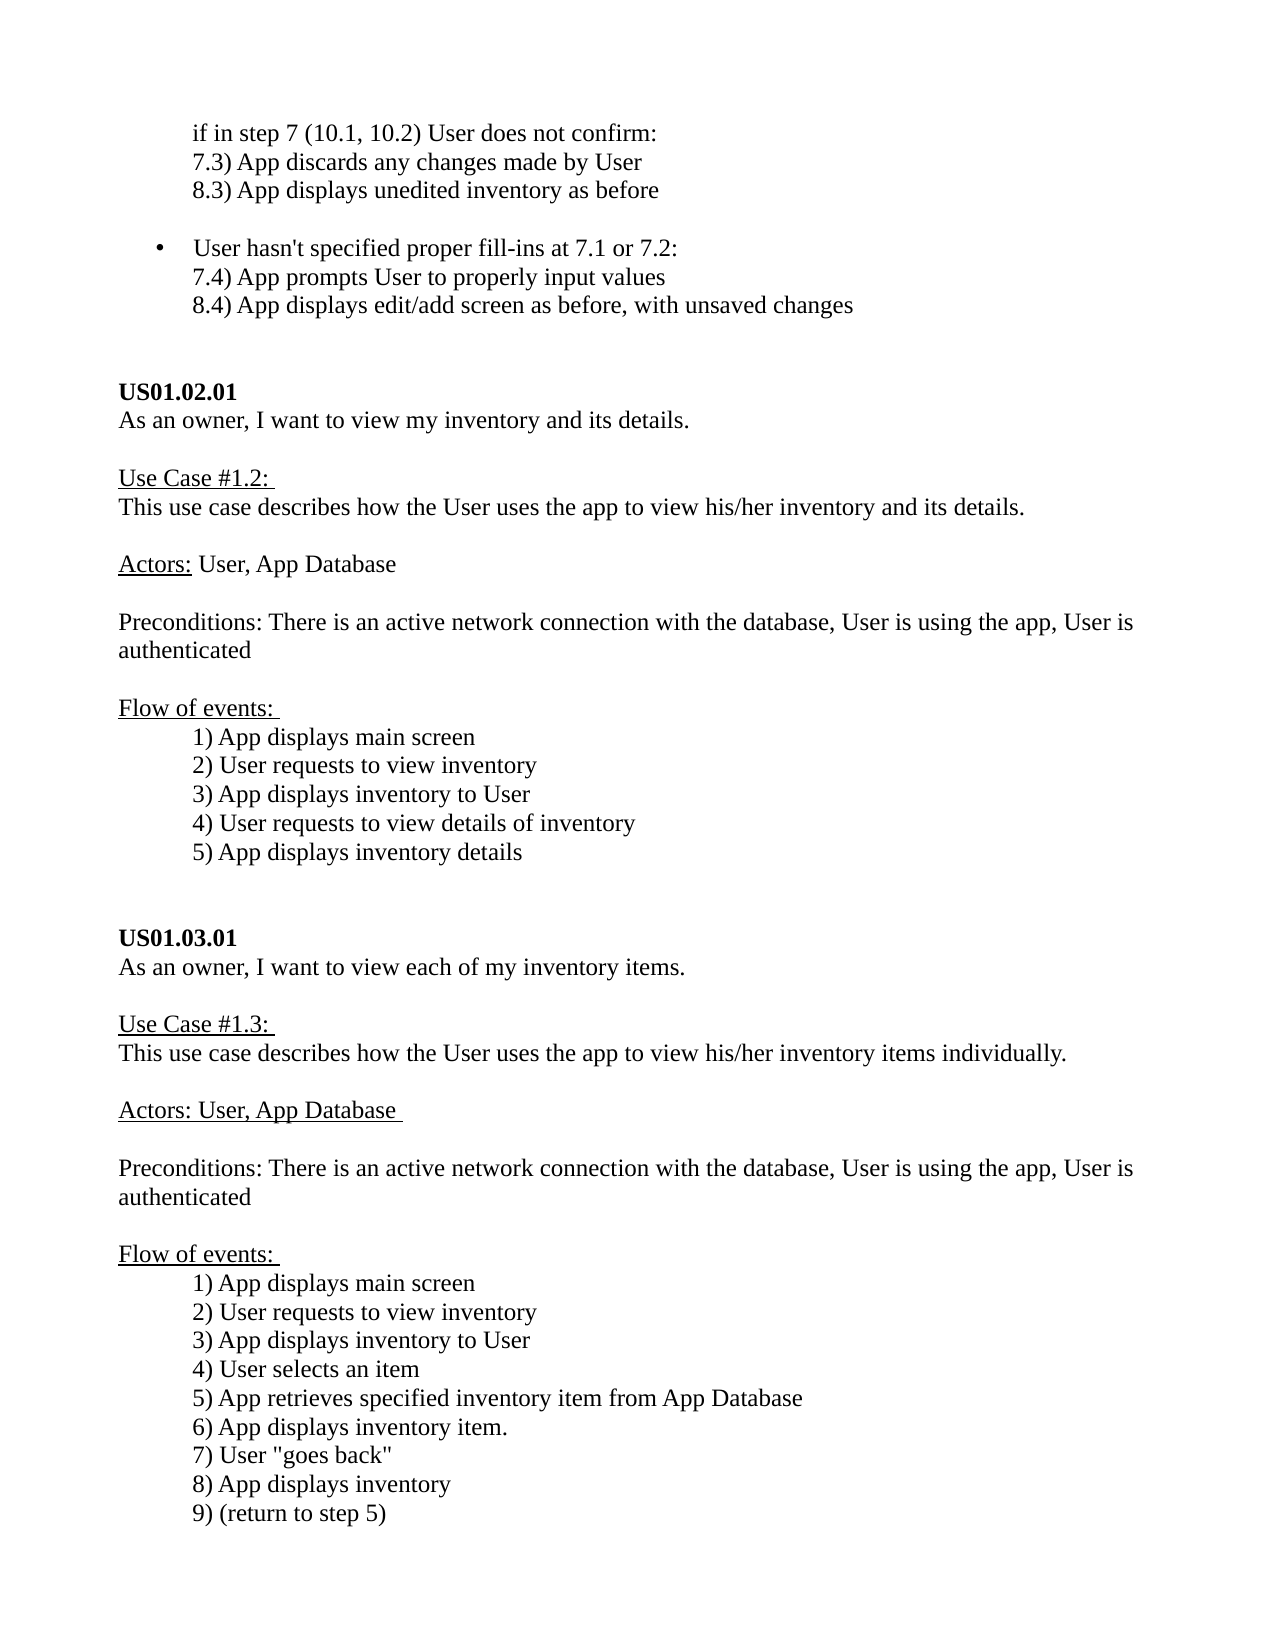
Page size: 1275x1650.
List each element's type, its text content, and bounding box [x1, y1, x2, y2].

text 9) (return to step 5) [118, 1498, 1157, 1527]
text 7.3) App discards any changes made by User [118, 147, 1157, 176]
text 2) User requests to view inventory [118, 1297, 1157, 1326]
text 6) App displays inventory item. [118, 1412, 1157, 1441]
text 8) App displays inventory [118, 1469, 1157, 1498]
text US01.03.01 [118, 923, 1157, 952]
text Flow of events: [118, 1239, 1157, 1268]
text Actors: User, App Database [118, 549, 1157, 578]
text This use case describes how the User uses the app to view his/her inventory items individually. [118, 1038, 1157, 1067]
list User hasn't specified proper fill-ins at 7.1 or 7.2: [156, 233, 1157, 262]
text 8.3) App displays unedited inventory as before [118, 176, 1157, 204]
text Use Case #1.3: [118, 1009, 1157, 1038]
text 7.4) App prompts User to properly input values [118, 262, 1157, 291]
text 4) User selects an item [118, 1354, 1157, 1383]
text Preconditions: There is an active network connection with the database, User is using the app, User is authenticated [118, 1153, 1157, 1211]
text As an owner, I want to view my inventory and its details. [118, 406, 1157, 434]
text 1) App displays main screen [118, 722, 1157, 751]
text 3) App displays inventory to User [118, 1326, 1157, 1354]
text 1) App displays main screen [118, 1268, 1157, 1297]
text Flow of events: [118, 693, 1157, 722]
text US01.02.01 [118, 377, 1157, 406]
text As an owner, I want to view each of my inventory items. [118, 952, 1157, 981]
text 3) App displays inventory to User [118, 779, 1157, 808]
text 5) App displays inventory details [118, 837, 1157, 866]
text Use Case #1.2: [118, 463, 1157, 492]
text 2) User requests to view inventory [118, 751, 1157, 779]
text 7) User "goes back" [118, 1441, 1157, 1469]
text This use case describes how the User uses the app to view his/her inventory and its details. [118, 492, 1157, 521]
text Actors: User, App Database [118, 1096, 1157, 1124]
text 5) App retrieves specified inventory item from App Database [118, 1383, 1157, 1412]
text 4) User requests to view details of inventory [118, 808, 1157, 837]
text Preconditions: There is an active network connection with the database, User is using the app, User is authenticated [118, 607, 1157, 664]
text if in step 7 (10.1, 10.2) User does not confirm: [118, 118, 1157, 147]
text 8.4) App displays edit/add screen as before, with unsaved changes [118, 291, 1157, 319]
